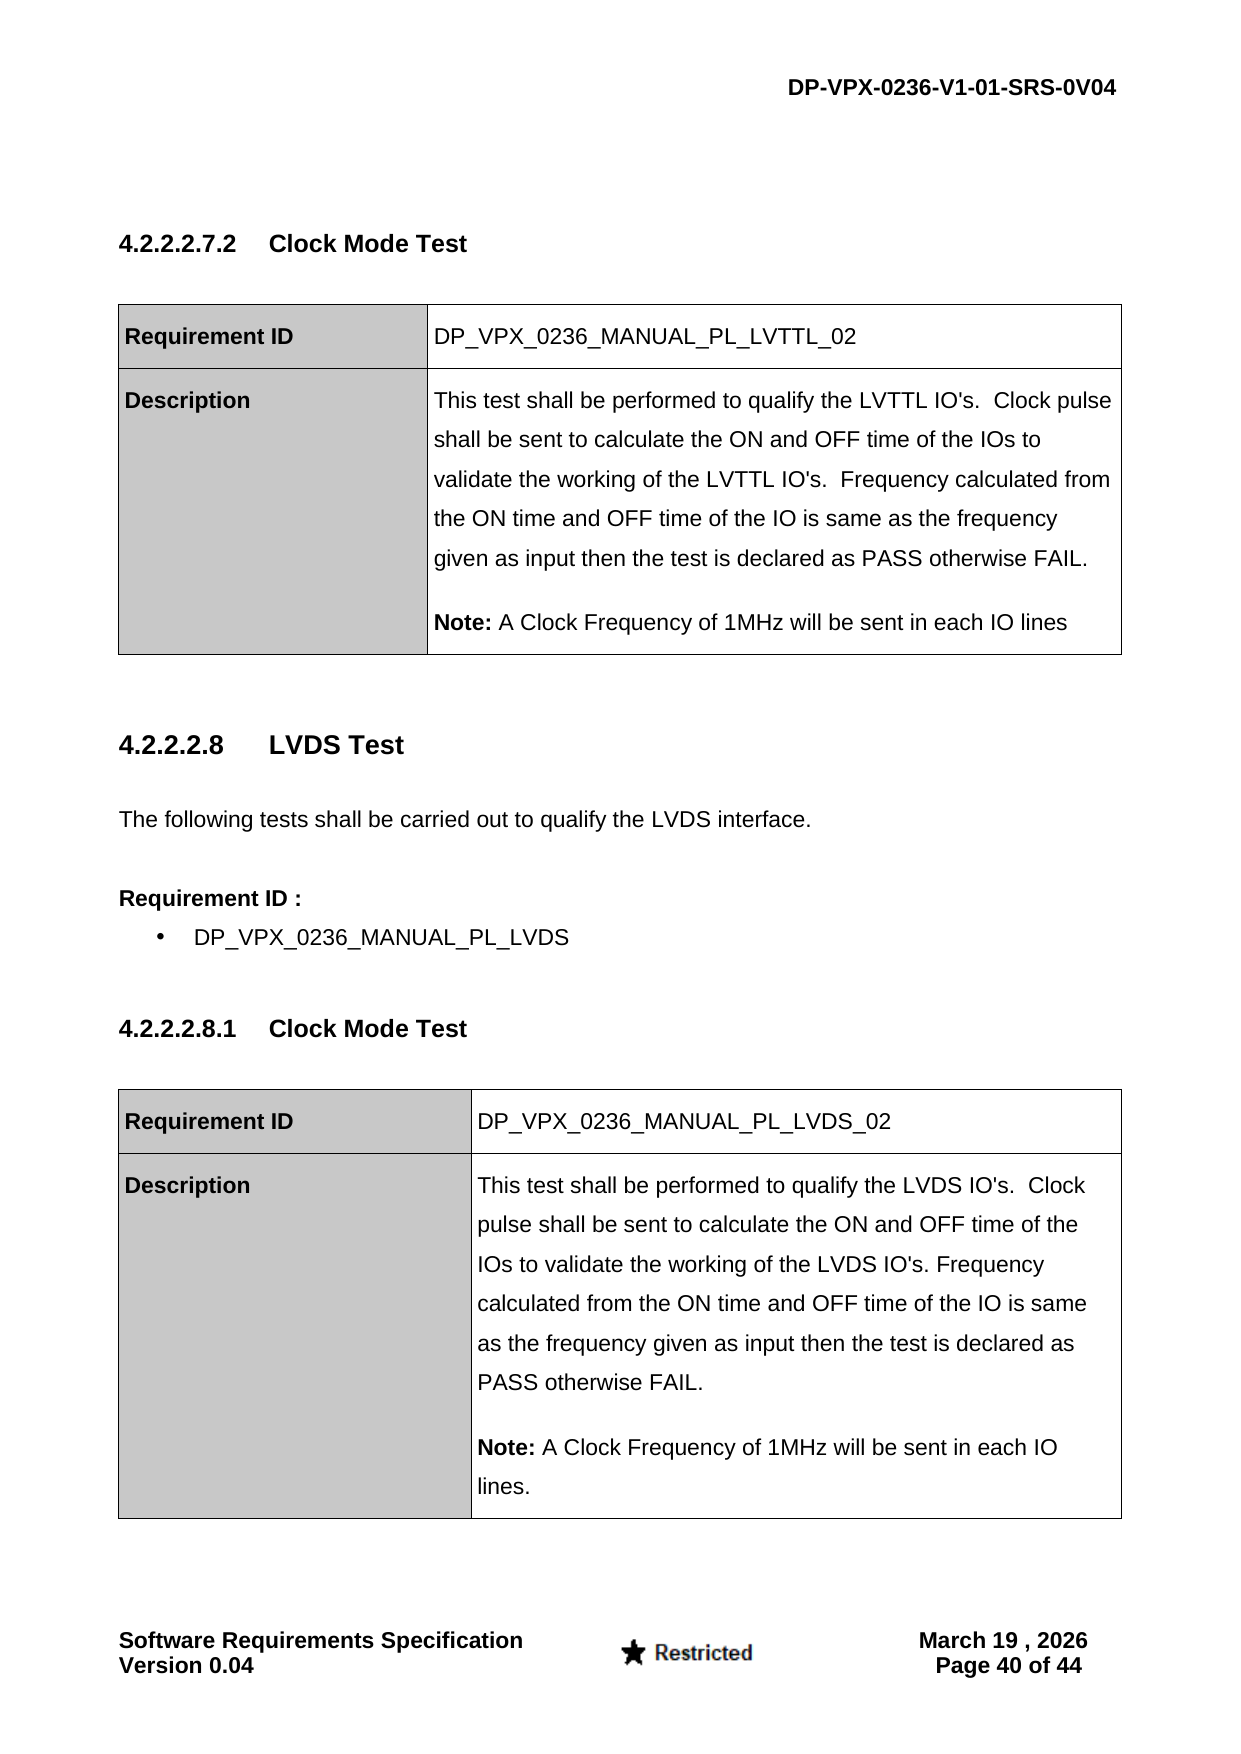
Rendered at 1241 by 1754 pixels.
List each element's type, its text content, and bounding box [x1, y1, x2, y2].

table_cell Description [119, 1154, 471, 1518]
subtitle Clock Mode Test [118, 1014, 1122, 1043]
subtitle Clock Mode Test [118, 229, 1122, 258]
table_cell This test shall be performed to qualify the LVDS IO's. Clock pulse shall be sent to calculate the ON and OFF time of the IOs to validate the working of the LVDS IO's. Frequency calculated from the ON time and OFF time of the IO is same as the frequency given as input then the test is declared as PASS otherwise FAIL. Note: A Clock Frequency of 1MHz will be sent in each IO lines. [472, 1154, 1121, 1518]
table_cell Description [119, 369, 427, 654]
picture [611, 1630, 766, 1675]
text Requirement ID : [118, 884, 1122, 911]
text The following tests shall be carried out to qualify the LVDS interface. [118, 806, 1122, 832]
table_header Requirement ID [119, 1090, 471, 1153]
subtitle LVDS Test [118, 729, 1122, 760]
table_header DP_VPX_0236_MANUAL_PL_LVTTL_02 [428, 305, 1121, 368]
table_cell This test shall be performed to qualify the LVTTL IO's. Clock pulse shall be sent to calculate the ON and OFF time of the IOs to validate the working of the LVTTL IO's. Frequency calculated from the ON time and OFF time of the IO is same as the frequency given as input then the test is declared as PASS otherwise FAIL. Note: A Clock Frequency of 1MHz will be sent in each IO lines [428, 369, 1121, 654]
list DP_VPX_0236_MANUAL_PL_LVDS [156, 924, 1122, 951]
table_header DP_VPX_0236_MANUAL_PL_LVDS_02 [472, 1090, 1121, 1153]
table_header Requirement ID [119, 305, 427, 368]
